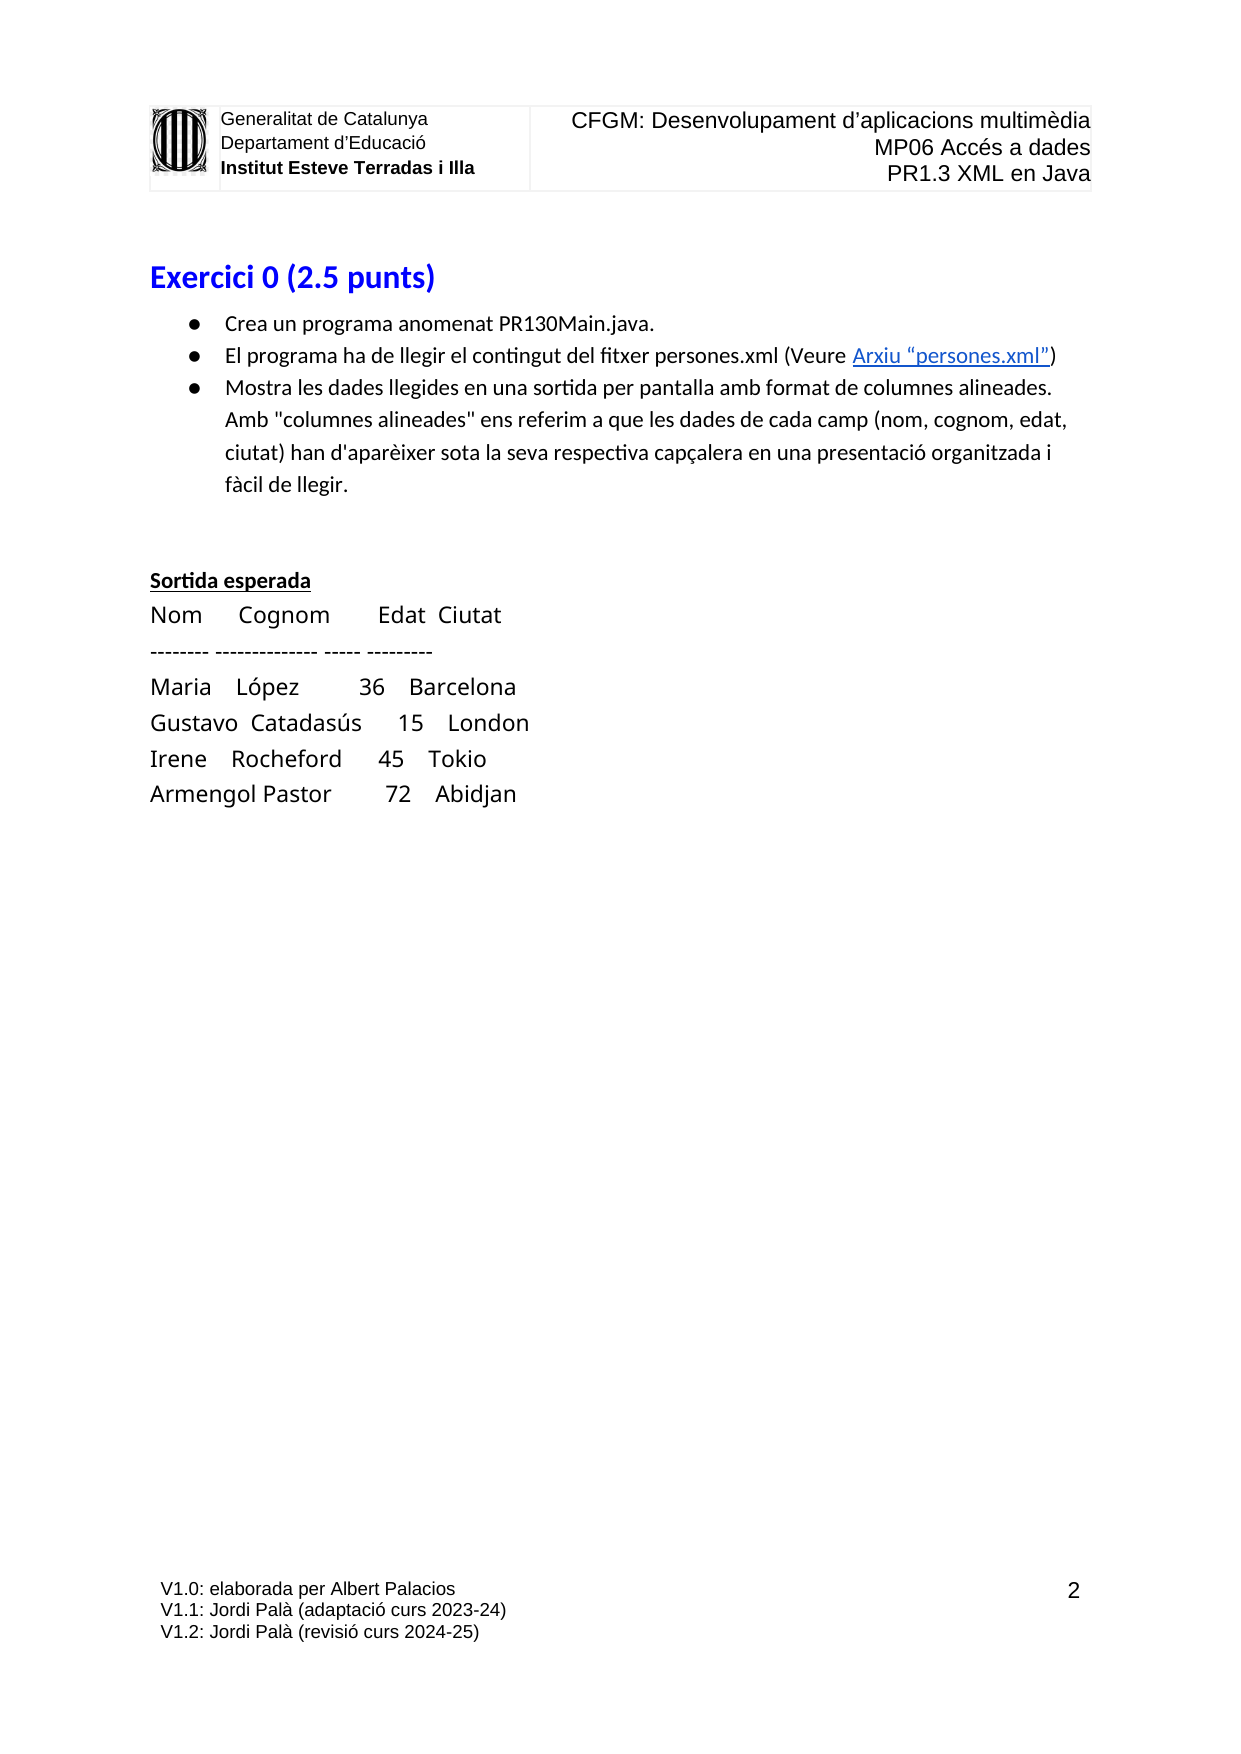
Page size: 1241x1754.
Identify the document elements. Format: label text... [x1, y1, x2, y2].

text Gustavo Catadasús 15 London [150, 707, 1090, 738]
list El programa ha de llegir el contingut del fitxer persones.xml (Veure Arxiu “persones.xml”) [187, 341, 1090, 369]
text -------- -------------- ----- --------- [150, 635, 1090, 666]
list Crea un programa anomenat PR130Main.java. [187, 309, 1090, 337]
text Armengol Pastor 72 Abidjan [150, 778, 1090, 810]
list Mostra les dades llegides en una sortida per pantalla amb format de columnes alineades. Amb "columnes alineades" ens referim a que les dades de cada camp (nom, cognom, edat, ciutat) han d'aparèixer sota la seva respectiva capçalera en una presentació organitzada i fàcil de llegir. [187, 373, 1090, 498]
text Maria López 36 Barcelona [150, 671, 1090, 702]
text Irene Rocheford 45 Tokio [150, 742, 1090, 774]
picture [150, 107, 209, 176]
text Nom Cognom Edat Ciutat [150, 599, 1090, 630]
subtitle Exercici 0 (2.5 punts) [150, 256, 1090, 297]
text Sortida esperada [150, 567, 1090, 594]
